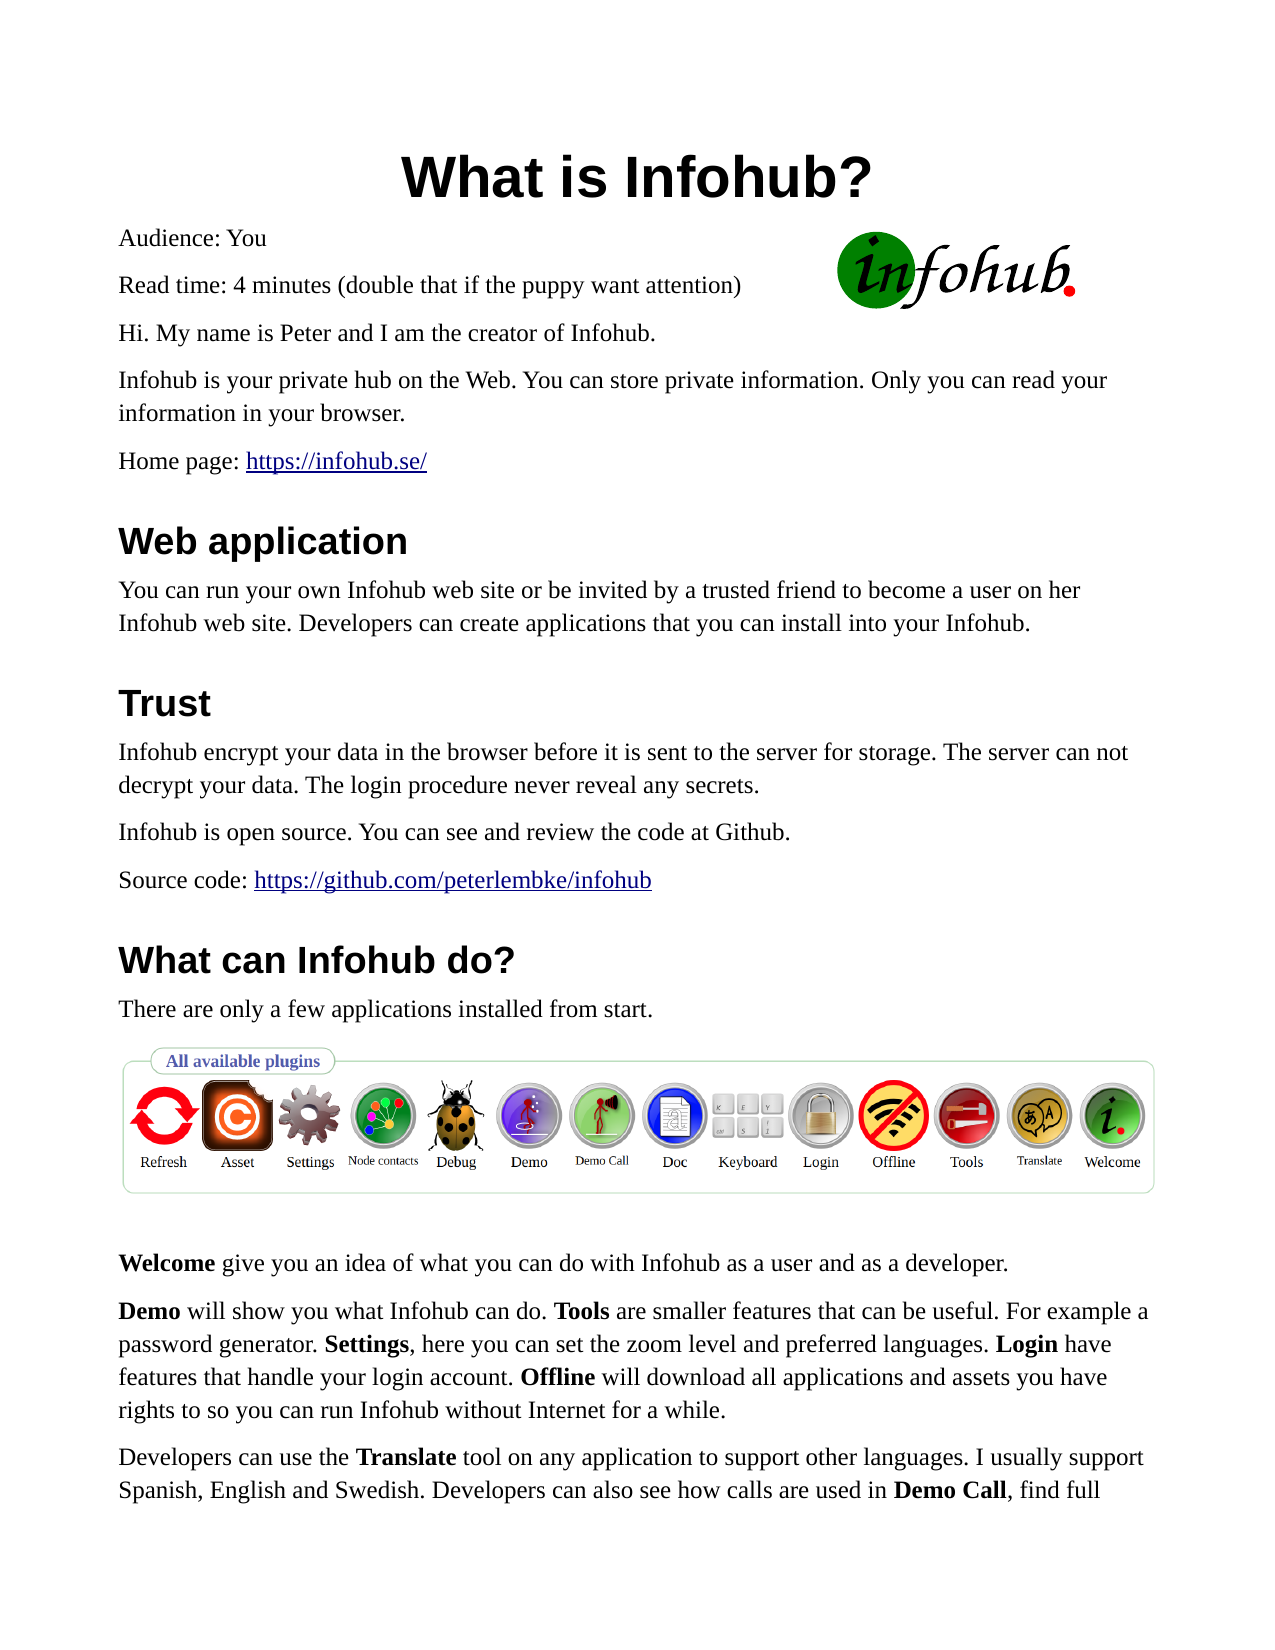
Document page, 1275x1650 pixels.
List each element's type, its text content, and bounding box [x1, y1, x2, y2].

text Audience: You [118, 223, 1157, 251]
text There are only a few applications installed from start. [118, 994, 1157, 1022]
text Welcome give you an idea of what you can do with Infohub as a user and as a developer. [118, 1248, 1157, 1277]
text Read time: 4 minutes (double that if the puppy want attention) [118, 270, 849, 299]
text Demo will show you what Infohub can do. Tools are smaller features that can be useful. For example a password generator. Settings, here you can set the zoom level and preferred languages. Login have features that handle your login account. Offline will download all applications and assets you have rights to so you can run Infohub without Internet for a while. [118, 1296, 1157, 1424]
text [921, 270, 1157, 299]
text Home page: https://infohub.se/ [118, 446, 1157, 475]
subtitle Web application [118, 519, 1157, 562]
subtitle What can Infohub do? [118, 937, 1157, 981]
text Infohub is open source. You can see and review the code at Github. [118, 817, 1157, 846]
title What is Infohub? [118, 143, 1157, 210]
text Infohub is your private hub on the Web. You can store private information. Only you can read your information in your browser. [118, 366, 1157, 427]
text You can run your own Infohub web site or be invited by a trusted friend to become a user on her Infohub web site. Developers can create applications that you can install into your Infohub. [118, 575, 1157, 637]
text Infohub encrypt your data in the browser before it is sent to the server for storage. The server can not decrypt your data. The login procedure never reveal any secrets. [118, 737, 1157, 798]
text Hi. My name is Peter and I am the creator of Infohub. [118, 318, 1157, 347]
picture [118, 1041, 1157, 1197]
subtitle Trust [118, 681, 1157, 724]
text Source code: https://github.com/peterlembke/infohub [118, 865, 1157, 894]
text Developers can use the Translate tool on any application to support other languages. I usually support Spanish, English and Swedish. Developers can also see how calls are used in Demo Call, find full [118, 1442, 1157, 1504]
